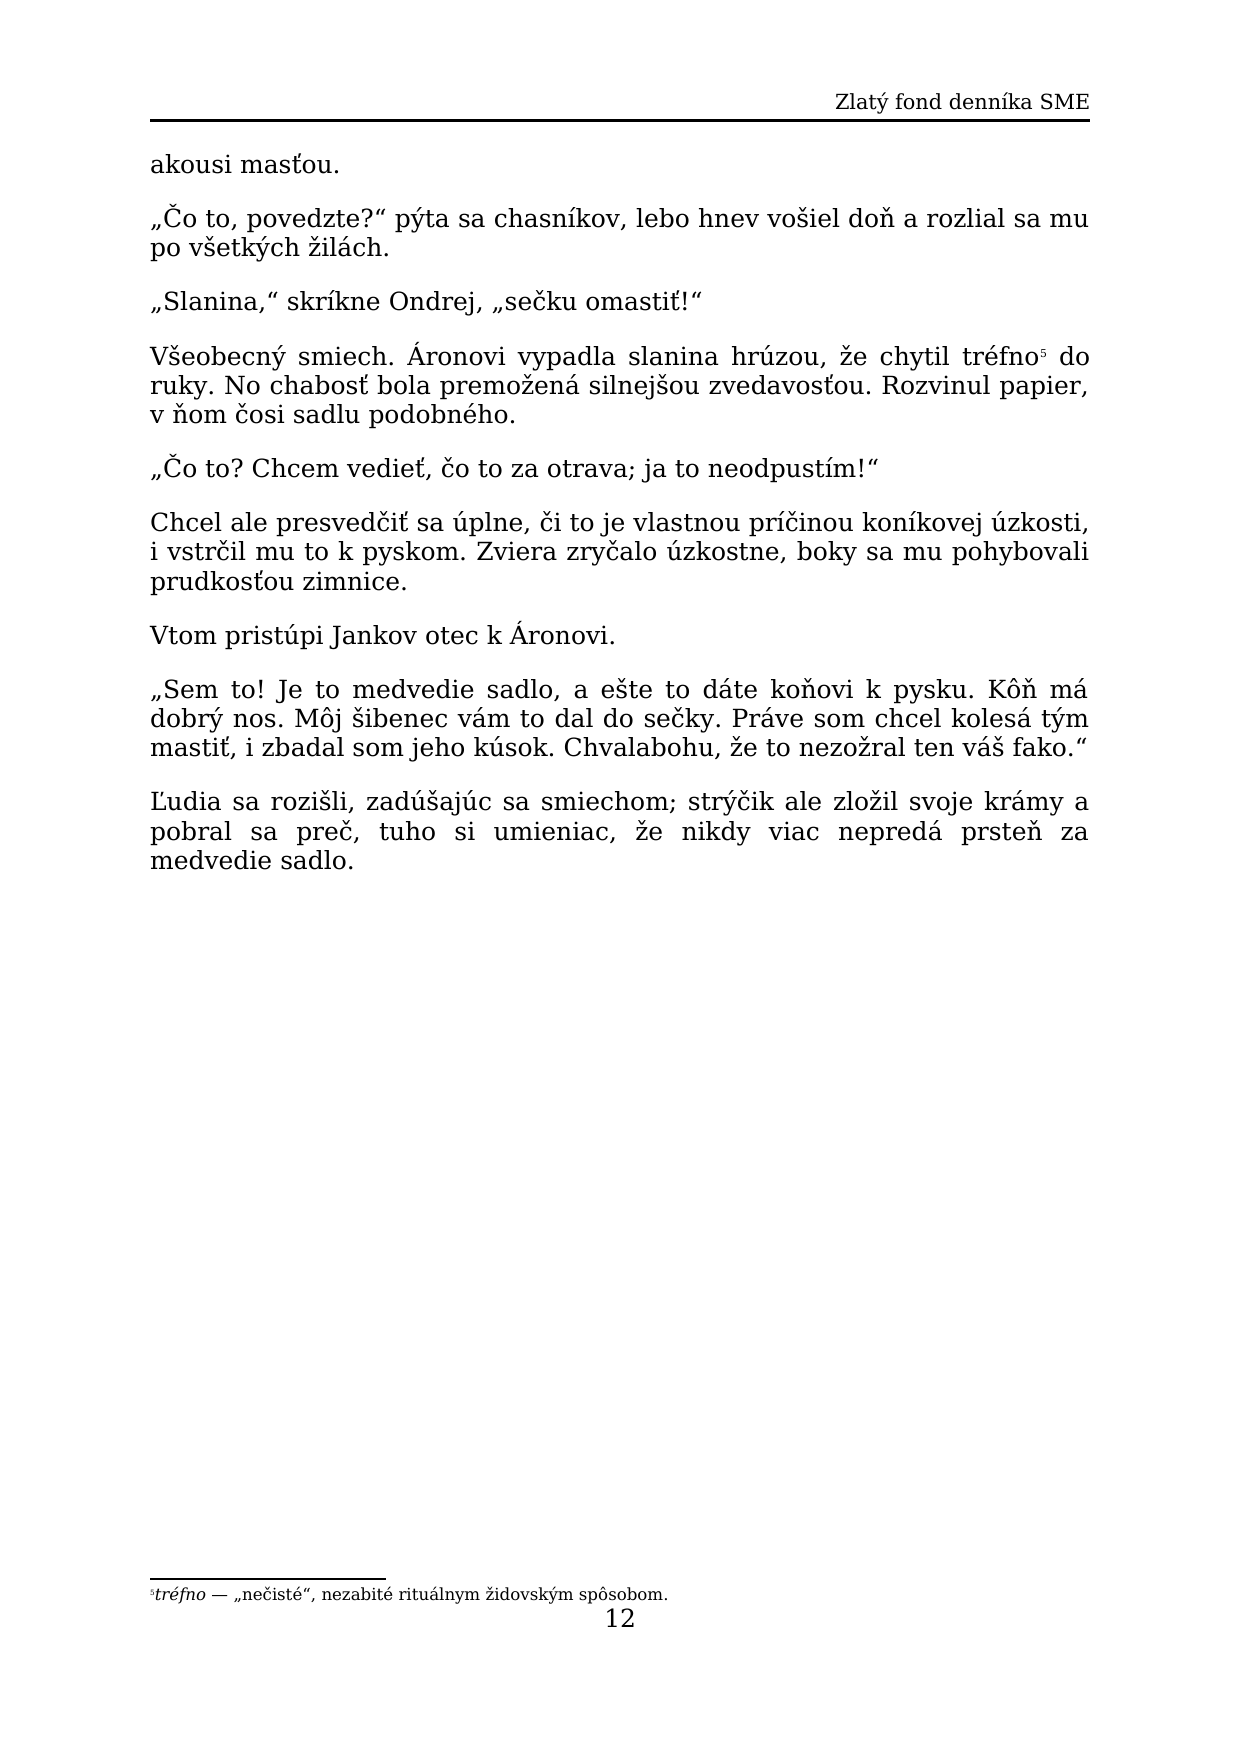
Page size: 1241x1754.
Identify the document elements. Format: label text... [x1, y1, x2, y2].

text „Čo to? Chcem vedieť, čo to za otrava; ja to neodpustím!“ [150, 454, 1090, 483]
text 5tréfno — „nečisté“, nezabité rituálnym židovským spôsobom. [150, 1584, 1090, 1604]
text Ľudia sa rozišli, zadúšajúc sa smiechom; strýčik ale zložil svoje krámy a pobral sa preč, tuho si umieniac, že nikdy viac nepredá prsteň za medvedie sadlo. [150, 788, 1090, 875]
text „Čo to, povedzte?“ pýta sa chasníkov, lebo hnev vošiel doň a rozlial sa mu po všetkých žilách. [150, 204, 1090, 262]
text Vtom pristúpi Jankov otec k Áronovi. [150, 621, 1090, 650]
text akousi masťou. [150, 150, 1090, 179]
text „Sem to! Je to medvedie sadlo, a ešte to dáte koňovi k pysku. Kôň má dobrý nos. Môj šibenec vám to dal do sečky. Práve som chcel kolesá tým mastiť, i zbadal som jeho kúsok. Chvalabohu, že to nezožral ten váš fako.“ [150, 675, 1090, 763]
text Všeobecný smiech. Áronovi vypadla slanina hrúzou, že chytil tréfno5 do ruky. No chabosť bola premožená silnejšou zvedavosťou. Rozvinul papier, v ňom čosi sadlu podobného. [150, 342, 1090, 429]
text „Slanina,“ skríkne Ondrej, „sečku omastiť!“ [150, 287, 1090, 317]
text Chcel ale presvedčiť sa úplne, či to je vlastnou príčinou koníkovej úzkosti, i vstrčil mu to k pyskom. Zviera zryčalo úzkostne, boky sa mu pohybovali prudkosťou zimnice. [150, 508, 1090, 596]
